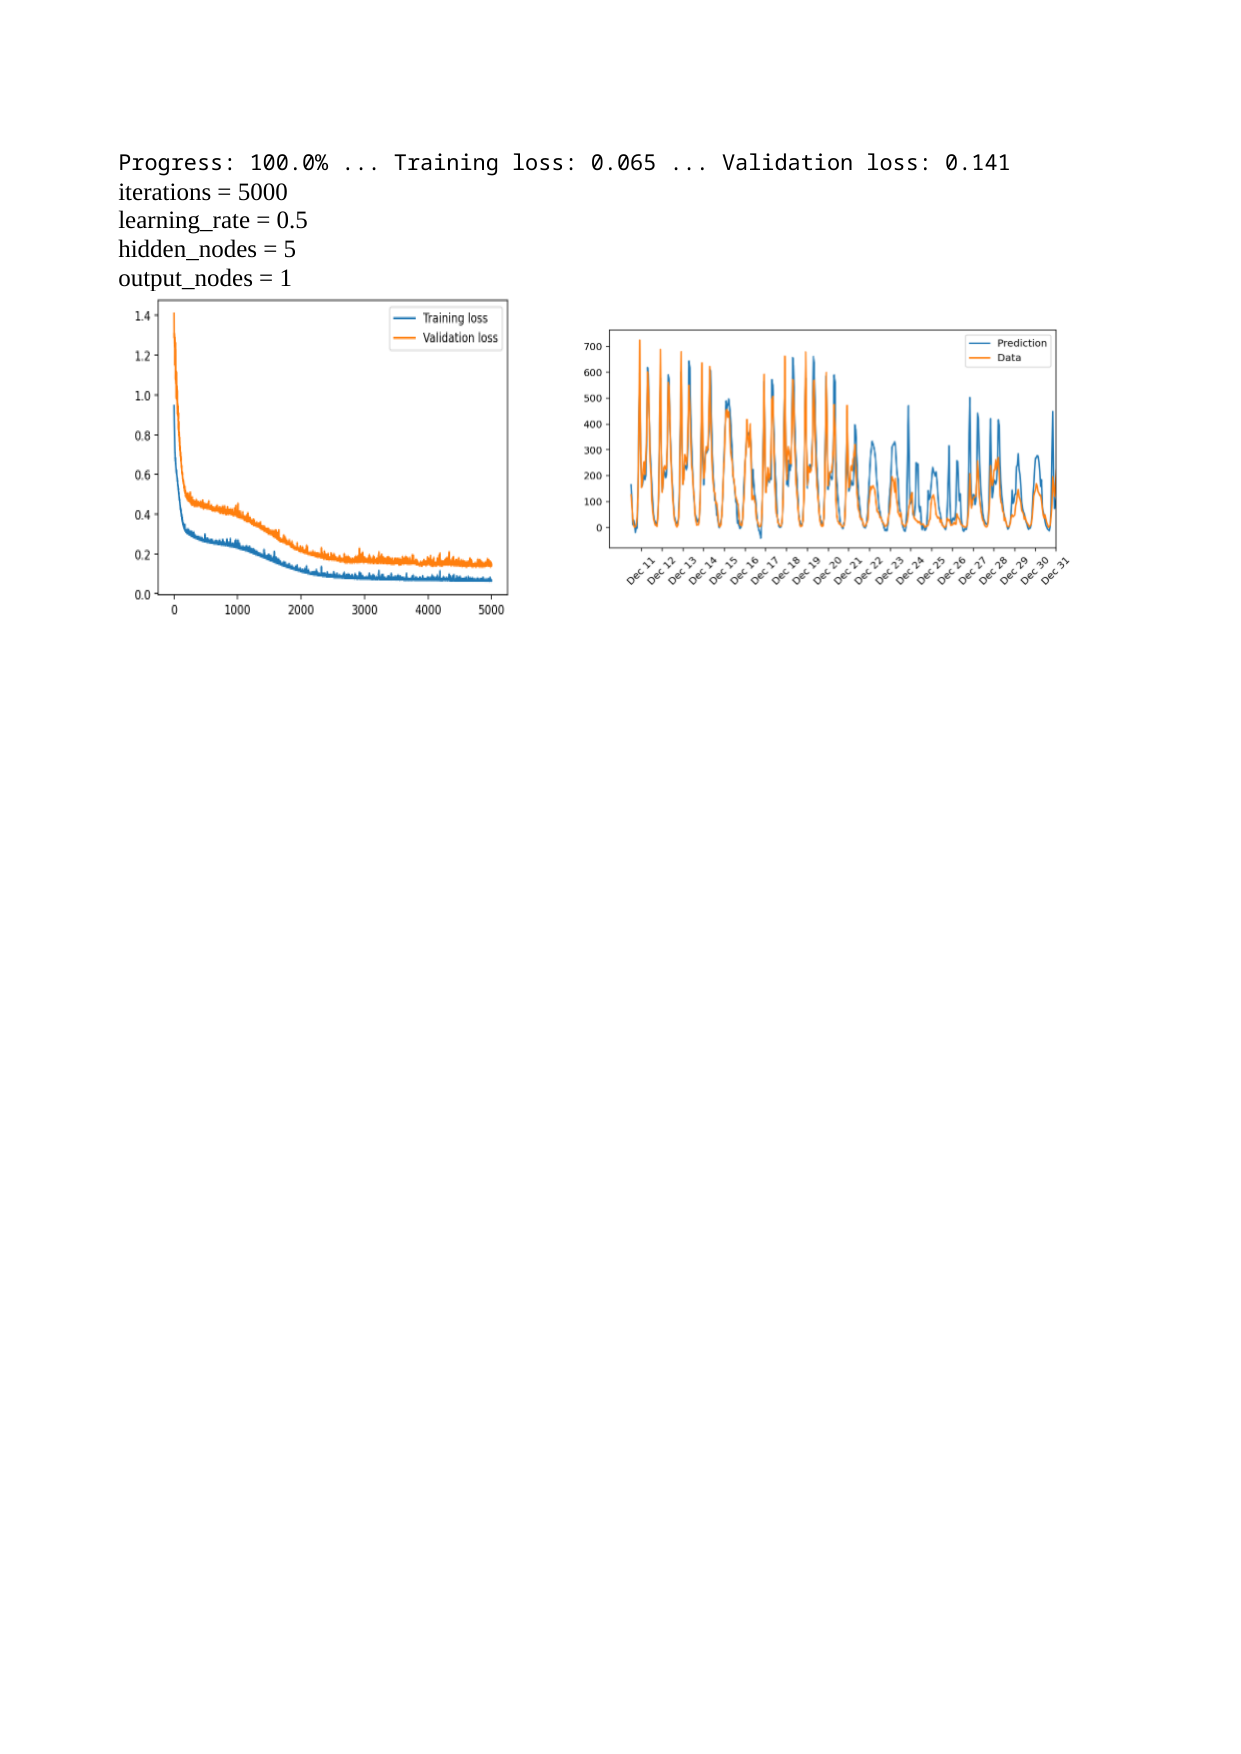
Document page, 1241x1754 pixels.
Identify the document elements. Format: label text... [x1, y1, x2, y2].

text Progress: 100.0% ... Training loss: 0.065 ... Validation loss: 0.141 [118, 147, 1122, 177]
text learning_rate = 0.5 [118, 205, 1122, 234]
picture [131, 291, 518, 624]
text output_nodes = 1 [118, 263, 1122, 292]
text hidden_nodes = 5 [118, 234, 1122, 263]
picture [578, 322, 1077, 594]
text iterations = 5000 [118, 177, 1122, 205]
